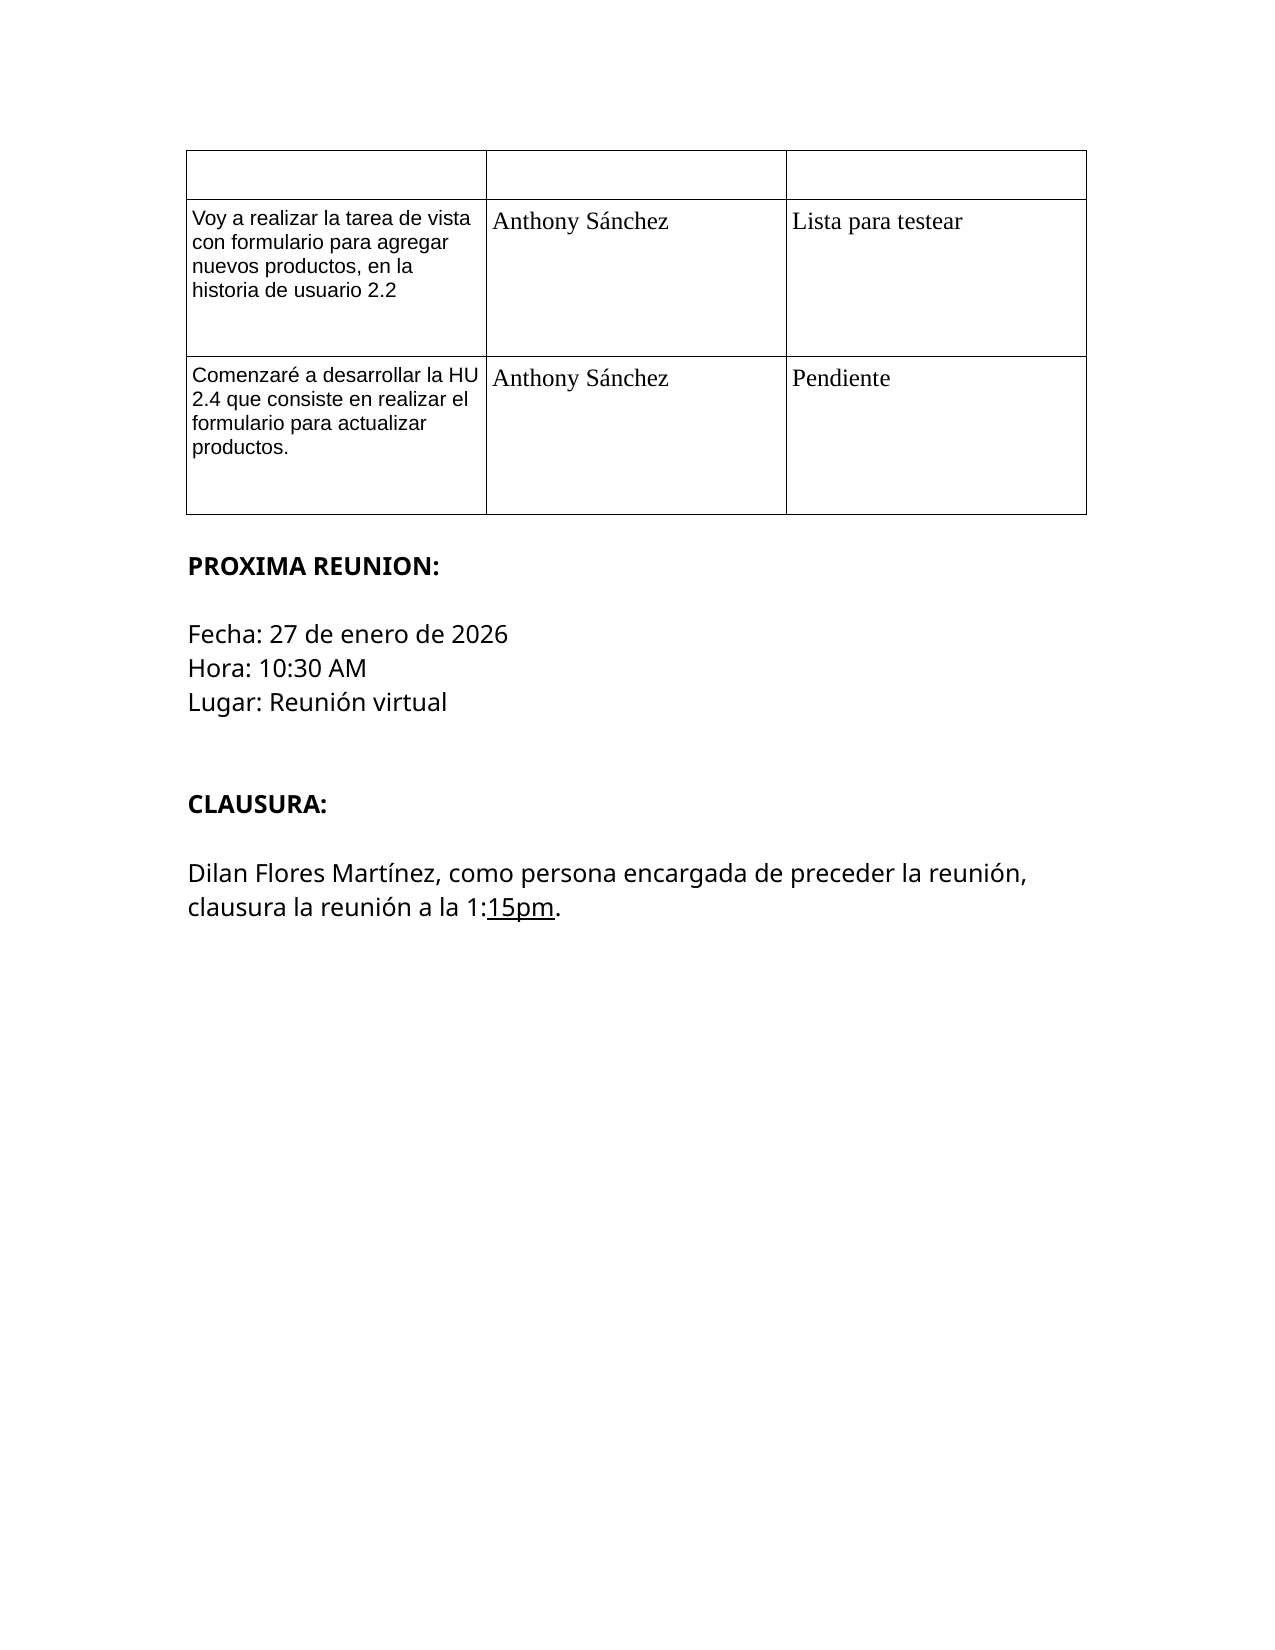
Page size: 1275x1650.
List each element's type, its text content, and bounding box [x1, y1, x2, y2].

table_cell Anthony Sánchez [487, 357, 786, 513]
table_cell Voy a realizar la tarea de vista con formulario para agregar nuevos productos, en la historia de usuario 2.2 [187, 200, 486, 356]
text Lugar: Reunión virtual [187, 685, 1087, 719]
table_cell [187, 151, 486, 199]
table_cell [487, 151, 786, 199]
table_cell Pendiente [787, 357, 1086, 513]
table_cell Comenzaré a desarrollar la HU 2.4 que consiste en realizar el formulario para actualizar productos. [187, 357, 486, 513]
text Dilan Flores Martínez, como persona encargada de preceder la reunión, clausura la reunión a la 1:15pm. [187, 855, 1087, 923]
text CLAUSURA: [187, 787, 1087, 821]
text Fecha: 27 de enero de 2026 [187, 617, 1087, 651]
table_cell [787, 151, 1086, 199]
table_cell Lista para testear [787, 200, 1086, 356]
text PROXIMA REUNION: [187, 549, 1087, 583]
text Hora: 10:30 AM [187, 651, 1087, 685]
table_cell Anthony Sánchez [487, 200, 786, 356]
